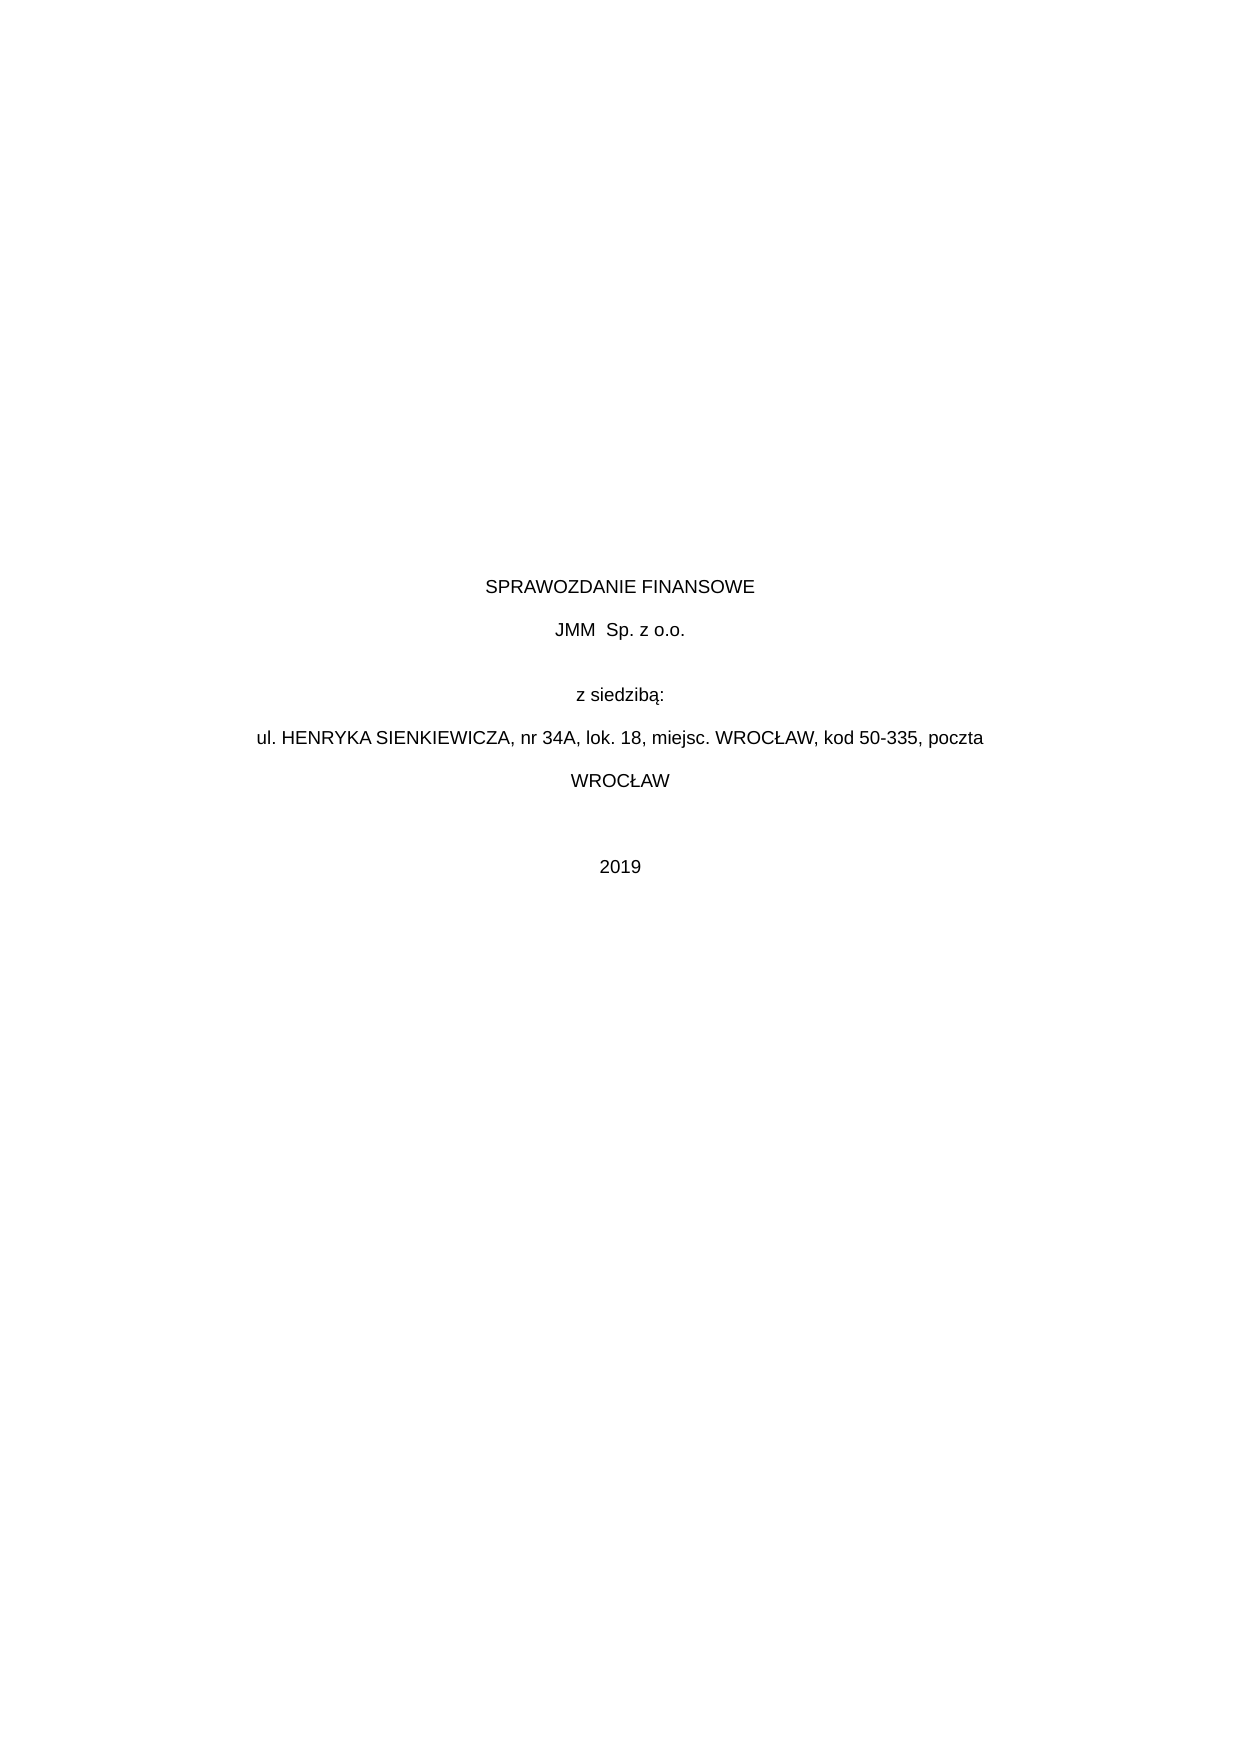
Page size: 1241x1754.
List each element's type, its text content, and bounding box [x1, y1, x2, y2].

text z siedzibą: [118, 683, 1122, 705]
text WROCŁAW [118, 770, 1122, 791]
text SPRAWOZDANIE FINANSOWE [118, 576, 1122, 597]
text 2019 [118, 856, 1122, 878]
text JMM Sp. z o.o. [118, 619, 1122, 640]
text ul. HENRYKA SIENKIEWICZA, nr 34A, lok. 18, miejsc. WROCŁAW, kod 50-335, poczta [118, 727, 1122, 748]
